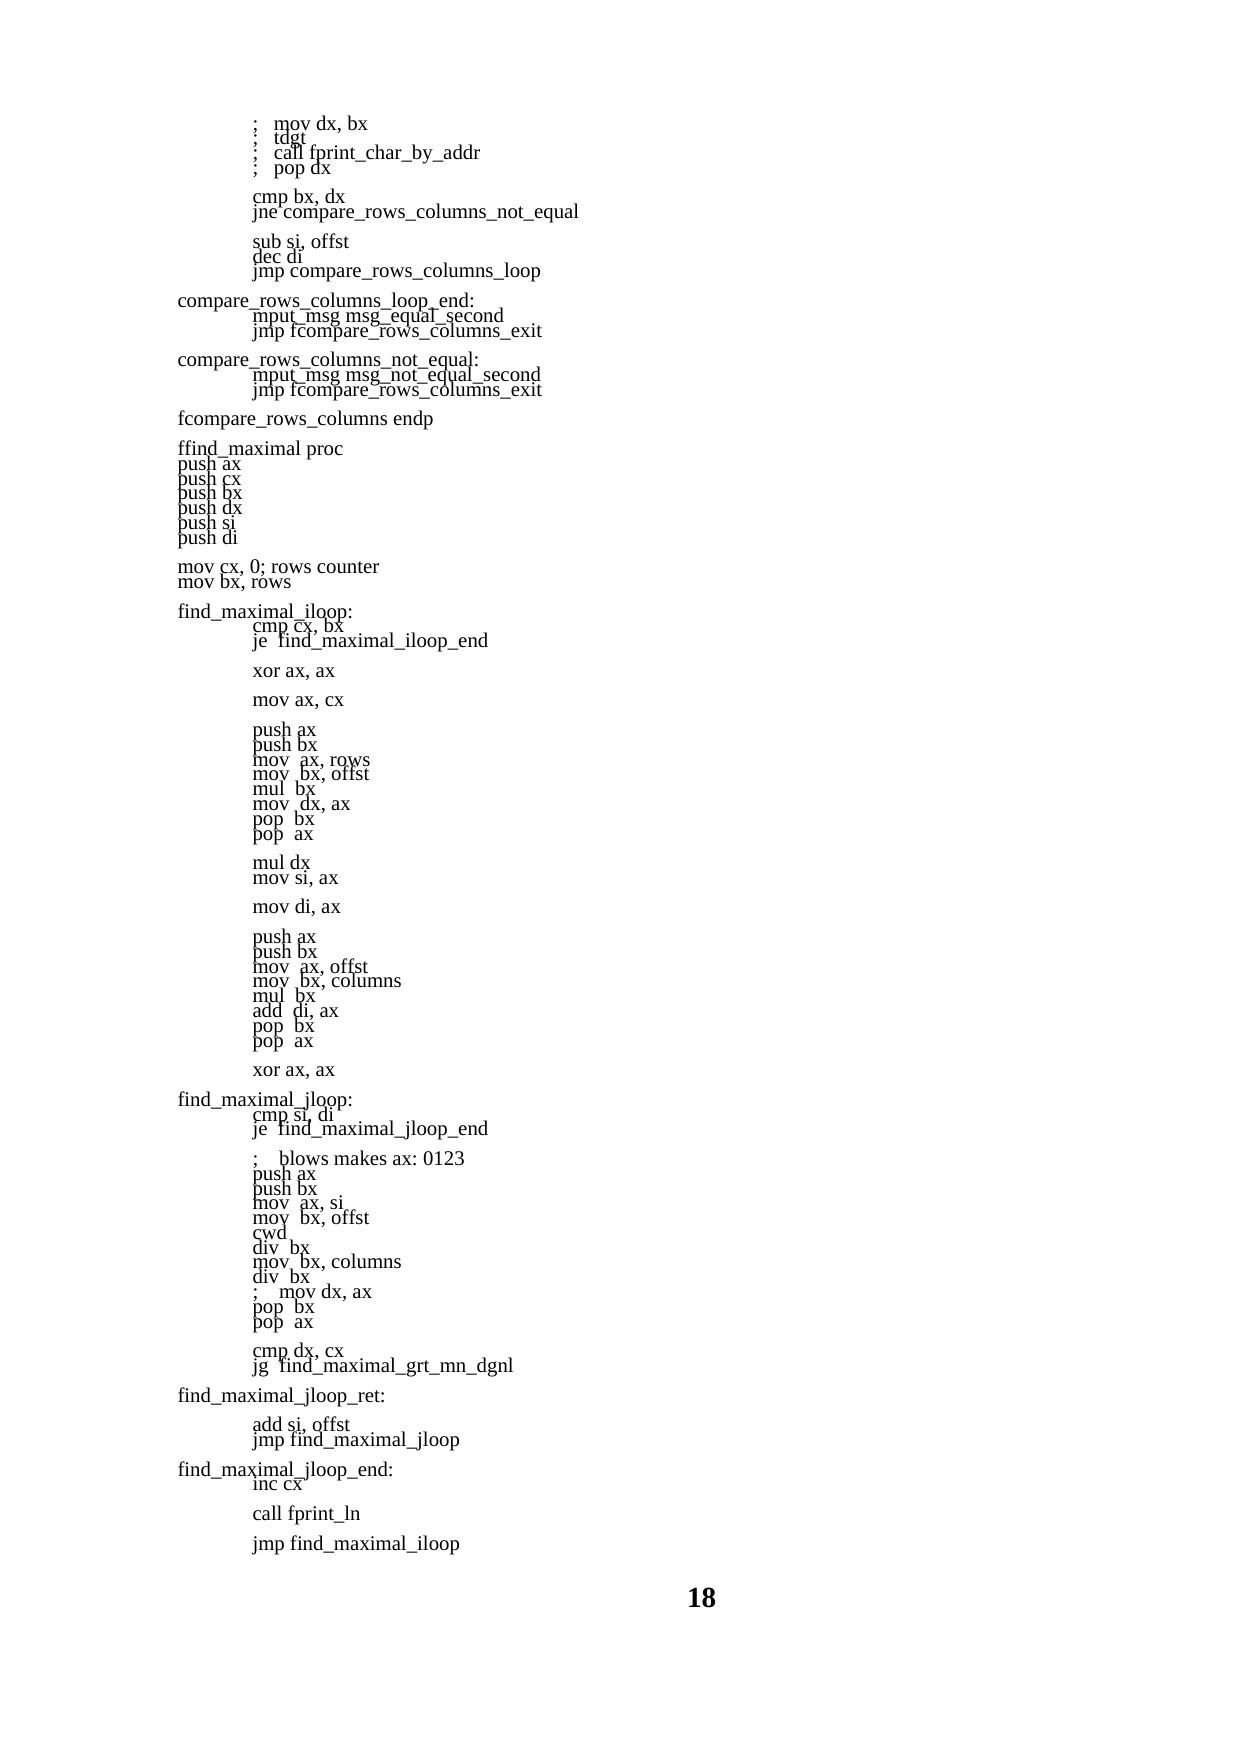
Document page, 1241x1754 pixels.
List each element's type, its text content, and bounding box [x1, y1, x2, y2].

text mov bx, rows [177, 577, 1152, 591]
text mov di, ax [177, 902, 1152, 917]
text mov bx, offst [177, 1213, 1152, 1227]
text ; tdgt [177, 133, 1152, 148]
text push bx [180, 488, 1152, 503]
text mput_msg msg_equal_second [292, 310, 1152, 325]
text je find_maximal_jloop_end [177, 1124, 1152, 1139]
text push bx [177, 946, 1152, 961]
text call fprint_ln [177, 1508, 296, 1523]
text ; call fprint_char_by_addr [177, 148, 317, 162]
text push bx [177, 739, 1152, 754]
text mput_msg msg_not_equal_second [292, 369, 1152, 384]
text dec di [177, 251, 1152, 266]
text xor ax, ax [177, 665, 1152, 680]
text div bx [177, 1272, 1152, 1287]
text inc cx [177, 1479, 1152, 1494]
text mov ax, si [177, 1198, 1152, 1213]
text add di, ax [177, 1006, 1152, 1020]
text je find_maximal_iloop_end [177, 636, 1152, 651]
text jmp find_maximal_jloop [177, 1434, 1152, 1449]
text mov ax, rows [177, 754, 1152, 769]
text jne compare_rows_columns_not_equal [177, 207, 1152, 222]
text ffind_maximal proc [177, 443, 1152, 458]
text mov si, ax [177, 872, 1152, 887]
text mov bx, offst [177, 769, 1152, 784]
text push ax [177, 1168, 1152, 1183]
text find_maximal_iloop: [177, 606, 1152, 621]
text pop ax [177, 1035, 1152, 1050]
text push di [177, 532, 1152, 547]
text push cx [177, 473, 208, 488]
text cmp dx, cx [177, 1346, 1152, 1361]
text mul bx [177, 784, 1152, 798]
text jmp find_maximal_iloop [177, 1538, 1152, 1553]
text pop bx [177, 813, 1152, 828]
text mov ax, offst [177, 961, 352, 976]
text ; blows makes ax: 0123 [177, 1153, 1152, 1168]
text push dx [177, 503, 1152, 517]
text compare_rows_columns_not_equal: [177, 355, 1152, 369]
text xor ax, ax [177, 1065, 1152, 1079]
text jmp fcompare_rows_columns_exit [177, 384, 1152, 399]
text ; mov dx, ax [177, 1287, 1152, 1301]
text mul bx [177, 991, 1152, 1006]
text push ax [177, 724, 1152, 739]
text ; mov dx, bx [177, 118, 1152, 133]
text mul dx [177, 858, 1152, 872]
text pop bx [177, 1020, 1152, 1035]
text mov cx, 0; rows counter [177, 562, 1152, 577]
text ; call fprint_char_by_addr [313, 148, 1152, 162]
text find_maximal_jloop_end: [177, 1464, 1152, 1479]
text find_maximal_jloop: [177, 1094, 1152, 1109]
text pop ax [177, 1316, 1152, 1331]
text find_maximal_jloop_ret: [177, 1390, 1152, 1405]
text jg find_maximal_grt_mn_dgnl [177, 1361, 1152, 1375]
text fcompare_rows_columns endp [177, 414, 1152, 429]
text ; pop dx [177, 162, 1152, 177]
text mov dx, ax [177, 798, 1152, 813]
text sub si, offst [177, 236, 1152, 251]
text mov bx, columns [177, 976, 1152, 991]
text jmp compare_rows_columns_loop [177, 266, 1152, 281]
text push ax [177, 932, 1152, 946]
text push cx [209, 473, 1152, 488]
text push bx [177, 1183, 1152, 1198]
text mov ax, cx [177, 695, 1152, 710]
text cmp cx, bx [177, 621, 1152, 636]
text mput_msg msg_not_equal_second [177, 369, 295, 384]
text call fprint_ln [291, 1508, 1152, 1523]
text div bx [177, 1242, 1152, 1257]
text cmp si, di [177, 1109, 1152, 1124]
text mov ax, offst [351, 961, 1152, 976]
text push ax [177, 458, 1152, 473]
text cwd [177, 1227, 1152, 1242]
text pop bx [177, 1301, 1152, 1316]
text pop ax [177, 828, 1152, 843]
text mput_msg msg_equal_second [177, 310, 295, 325]
text add si, offst [177, 1420, 1152, 1434]
text compare_rows_columns_loop_end: [177, 296, 1152, 310]
text push si [177, 517, 1152, 532]
text cmp bx, dx [177, 192, 1152, 207]
text jmp fcompare_rows_columns_exit [177, 325, 1152, 340]
text mov bx, columns [177, 1257, 1152, 1272]
